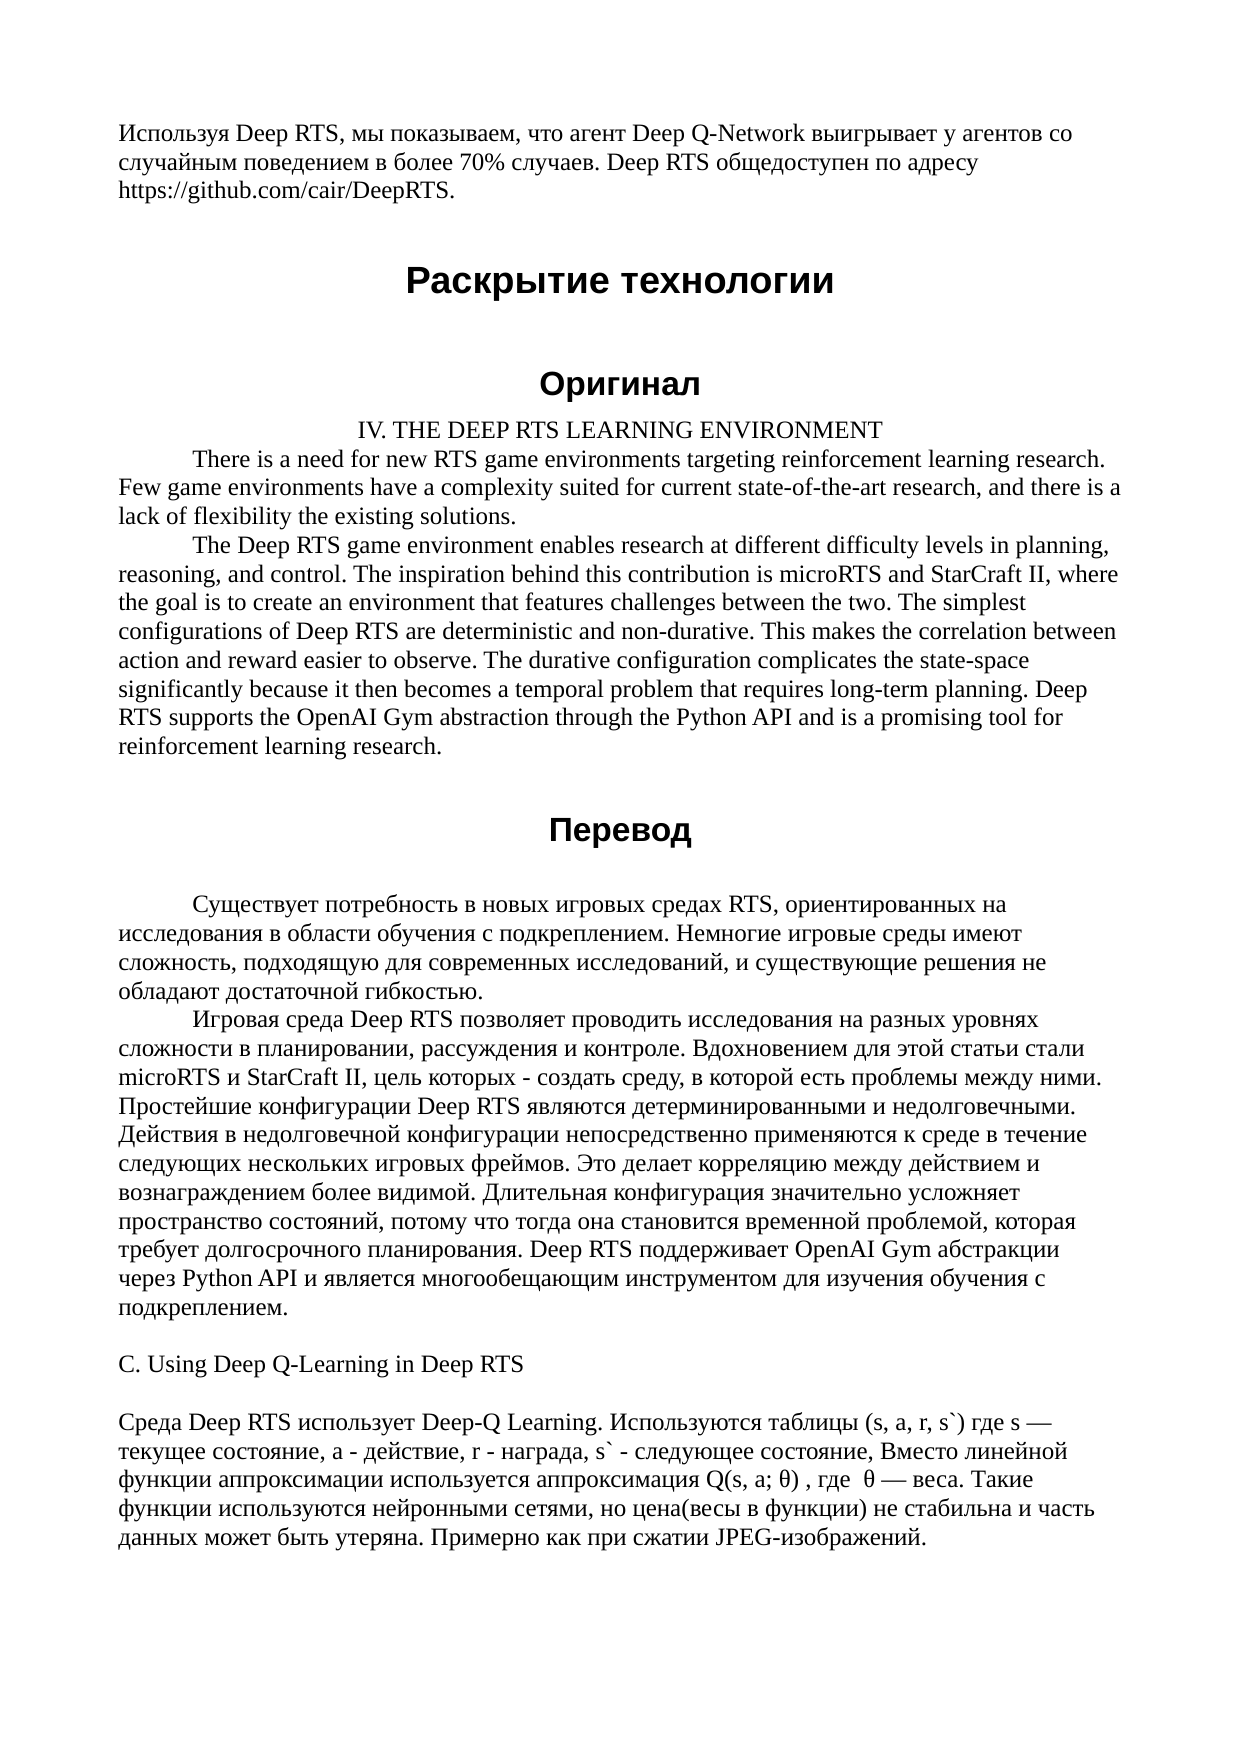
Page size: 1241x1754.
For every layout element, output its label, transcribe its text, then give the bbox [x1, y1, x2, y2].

text There is a need for new RTS game environments targeting reinforcement learning research. Few game environments have a complexity suited for current state-of-the-art research, and there is a lack of flexibility the existing solutions. [118, 444, 1122, 530]
text Игровая среда Deep RTS позволяет проводить исследования на разных уровнях сложности в планировании, рассуждения и контроле. Вдохновением для этой статьи стали microRTS и StarCraft II, цель которых - создать среду, в которой есть проблемы между ними. Простейшие конфигурации Deep RTS являются детерминированными и недолговечными. Действия в недолговечной конфигурации непосредственно применяются к среде в течение следующих нескольких игровых фреймов. Это делает корреляцию между действием и вознаграждением более видимой. Длительная конфигурация значительно усложняет пространство состояний, потому что тогда она становится временной проблемой, которая требует долгосрочного планирования. Deep RTS поддерживает OpenAI Gym абстракции через Python API и является многообещающим инструментом для изучения обучения с подкреплением. [118, 1004, 1122, 1321]
text Существует потребность в новых игровых средах RTS, ориентированных на исследования в области обучения с подкреплением. Немногие игровые среды имеют сложность, подходящую для современных исследований, и существующие решения не обладают достаточной гибкостью. [118, 889, 1122, 1004]
text Среда Deep RTS использует Deep-Q Learning. Используются таблицы (s, a, r, s`) где s — текущее состояние, a - действие, r - награда, s` - следующее состояние, Вместо линейной функции аппроксимации используется аппроксимация Q(s, a; θ) , где θ — веса. Такие функции используются нейронными сетями, но цена(весы в функции) не стабильна и часть данных может быть утеряна. Примерно как при сжатии JPEG-изображений. [118, 1407, 1122, 1551]
text IV. THE DEEP RTS LEARNING ENVIRONMENT [118, 415, 1122, 444]
text C. Using Deep Q-Learning in Deep RTS [118, 1349, 1122, 1378]
text Используя Deep RTS, мы показываем, что агент Deep Q-Network выигрывает у агентов со случайным поведением в более 70% случаев. Deep RTS общедоступен по адресу https://github.com/cair/DeepRTS. [118, 118, 1122, 204]
subtitle Оригинал [118, 364, 1122, 402]
subtitle Раскрытие технологии [118, 258, 1122, 302]
subtitle Перевод [118, 809, 1122, 848]
text The Deep RTS game environment enables research at different difficulty levels in planning, reasoning, and control. The inspiration behind this contribution is microRTS and StarCraft II, where the goal is to create an environment that features challenges between the two. The simplest configurations of Deep RTS are deterministic and non-durative. This makes the correlation between action and reward easier to observe. The durative configuration complicates the state-space significantly because it then becomes a temporal problem that requires long-term planning. Deep RTS supports the OpenAI Gym abstraction through the Python API and is a promising tool for reinforcement learning research. [118, 530, 1122, 760]
